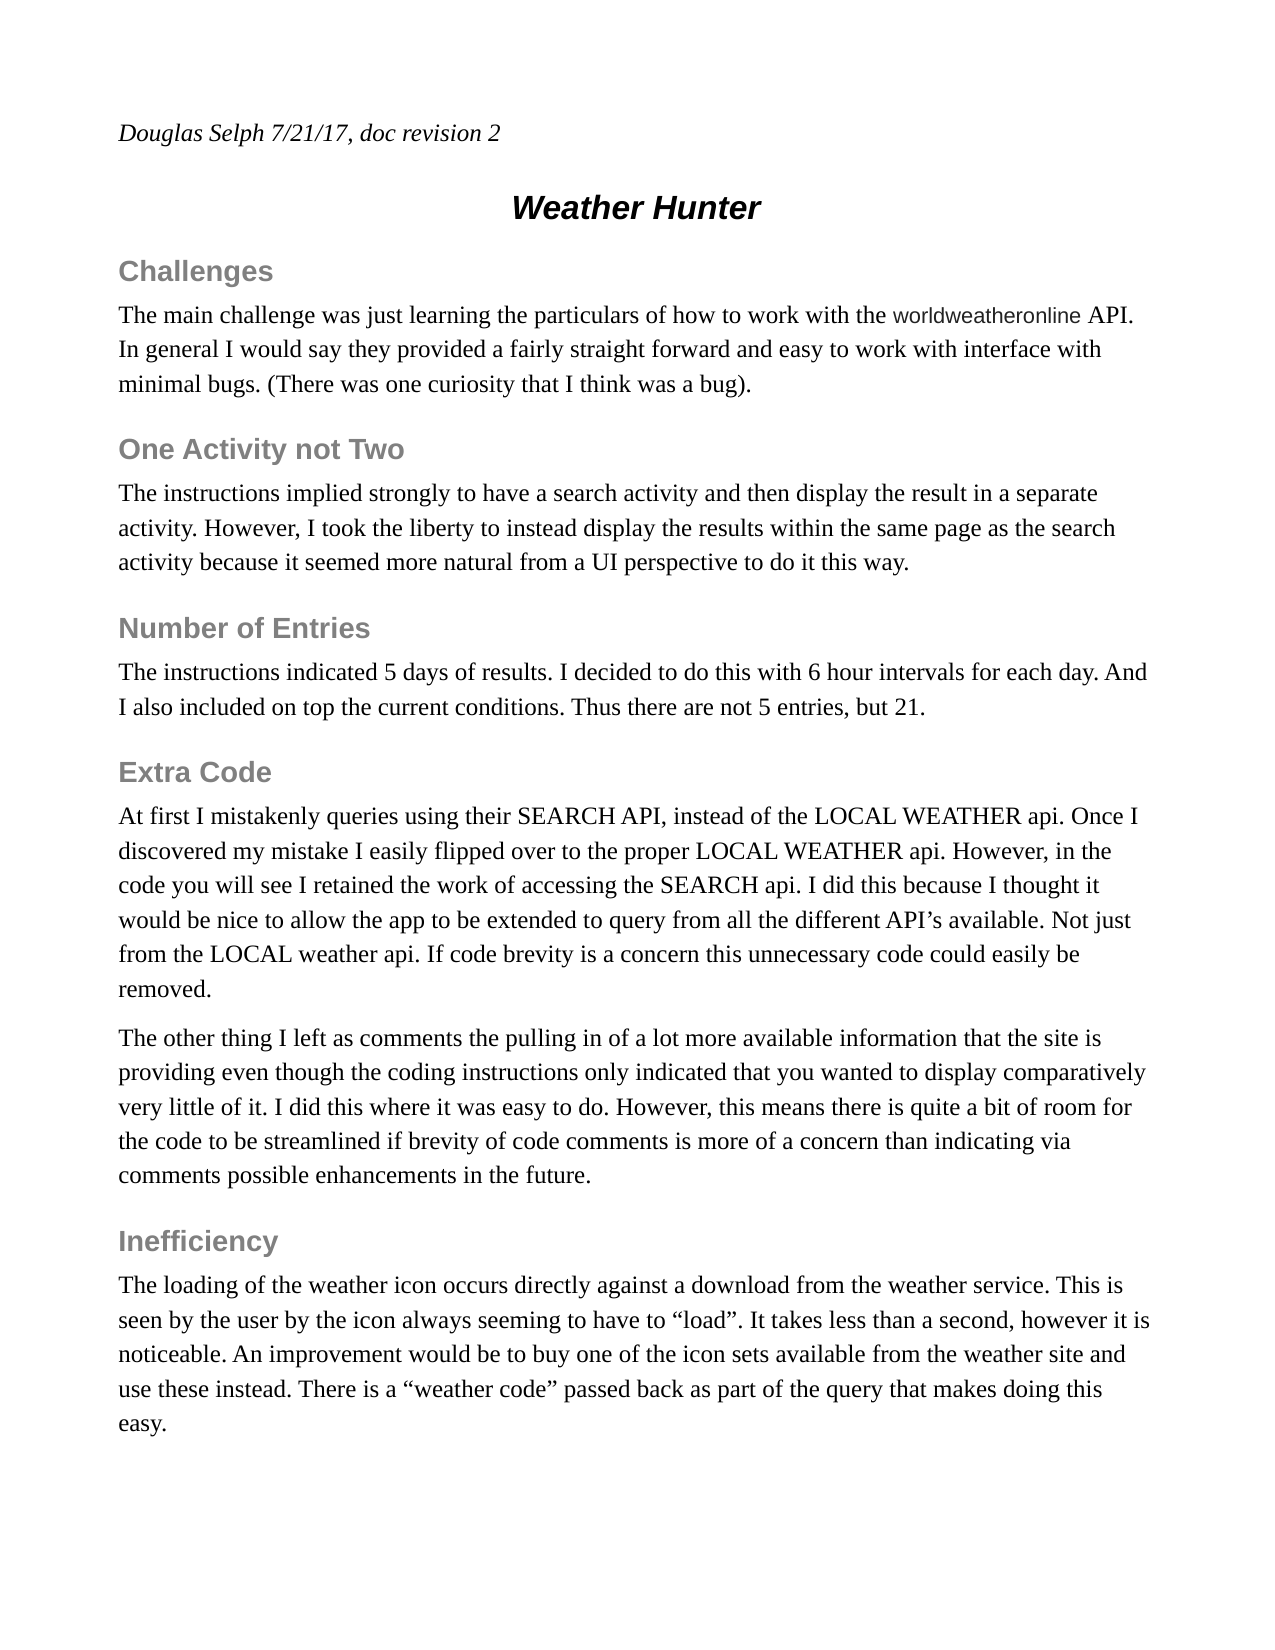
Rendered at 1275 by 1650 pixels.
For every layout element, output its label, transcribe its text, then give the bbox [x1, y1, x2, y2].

text The instructions indicated 5 days of results. I decided to do this with 6 hour intervals for each day. And I also included on top the current conditions. Thus there are not 5 entries, but 21. [118, 657, 1157, 720]
subtitle One Activity not Two [118, 432, 1157, 466]
text The instructions implied strongly to have a search activity and then display the result in a separate activity. However, I took the liberty to instead display the results within the same page as the search activity because it seemed more natural from a UI perspective to do it this way. [118, 478, 1157, 576]
subtitle Extra Code [118, 755, 1157, 789]
subtitle Challenges [118, 254, 1157, 287]
subtitle Inefficiency [118, 1224, 1157, 1258]
text The loading of the weather icon occurs directly against a download from the weather service. This is seen by the user by the icon always seeming to have to “load”. It takes less than a second, however it is noticeable. An improvement would be to buy one of the icon sets available from the weather site and use these instead. There is a “weather code” passed back as part of the query that makes doing this easy. [118, 1270, 1157, 1437]
text Douglas Selph 7/21/17, doc revision 2 [118, 118, 1157, 147]
text At first I mistakenly queries using their SEARCH API, instead of the LOCAL WEATHER api. Once I discovered my mistake I easily flipped over to the proper LOCAL WEATHER api. However, in the code you will see I retained the work of accessing the SEARCH api. I did this because I thought it would be nice to allow the app to be extended to query from all the different API’s available. Not just from the LOCAL weather api. If code brevity is a concern this unnecessary code could easily be removed. [118, 801, 1157, 1002]
subtitle Number of Entries [118, 611, 1157, 644]
subtitle Weather Hunter [118, 188, 1157, 227]
text The main challenge was just learning the particulars of how to work with the worldweatheronline API. In general I would say they provided a fairly straight forward and easy to work with interface with minimal bugs. (There was one curiosity that I think was a bug). [118, 300, 1157, 397]
text The other thing I left as comments the pulling in of a lot more available information that the site is providing even though the coding instructions only indicated that you wanted to display comparatively very little of it. I did this where it was easy to do. However, this means there is quite a bit of room for the code to be streamlined if brevity of code comments is more of a concern than indicating via comments possible enhancements in the future. [118, 1023, 1157, 1189]
